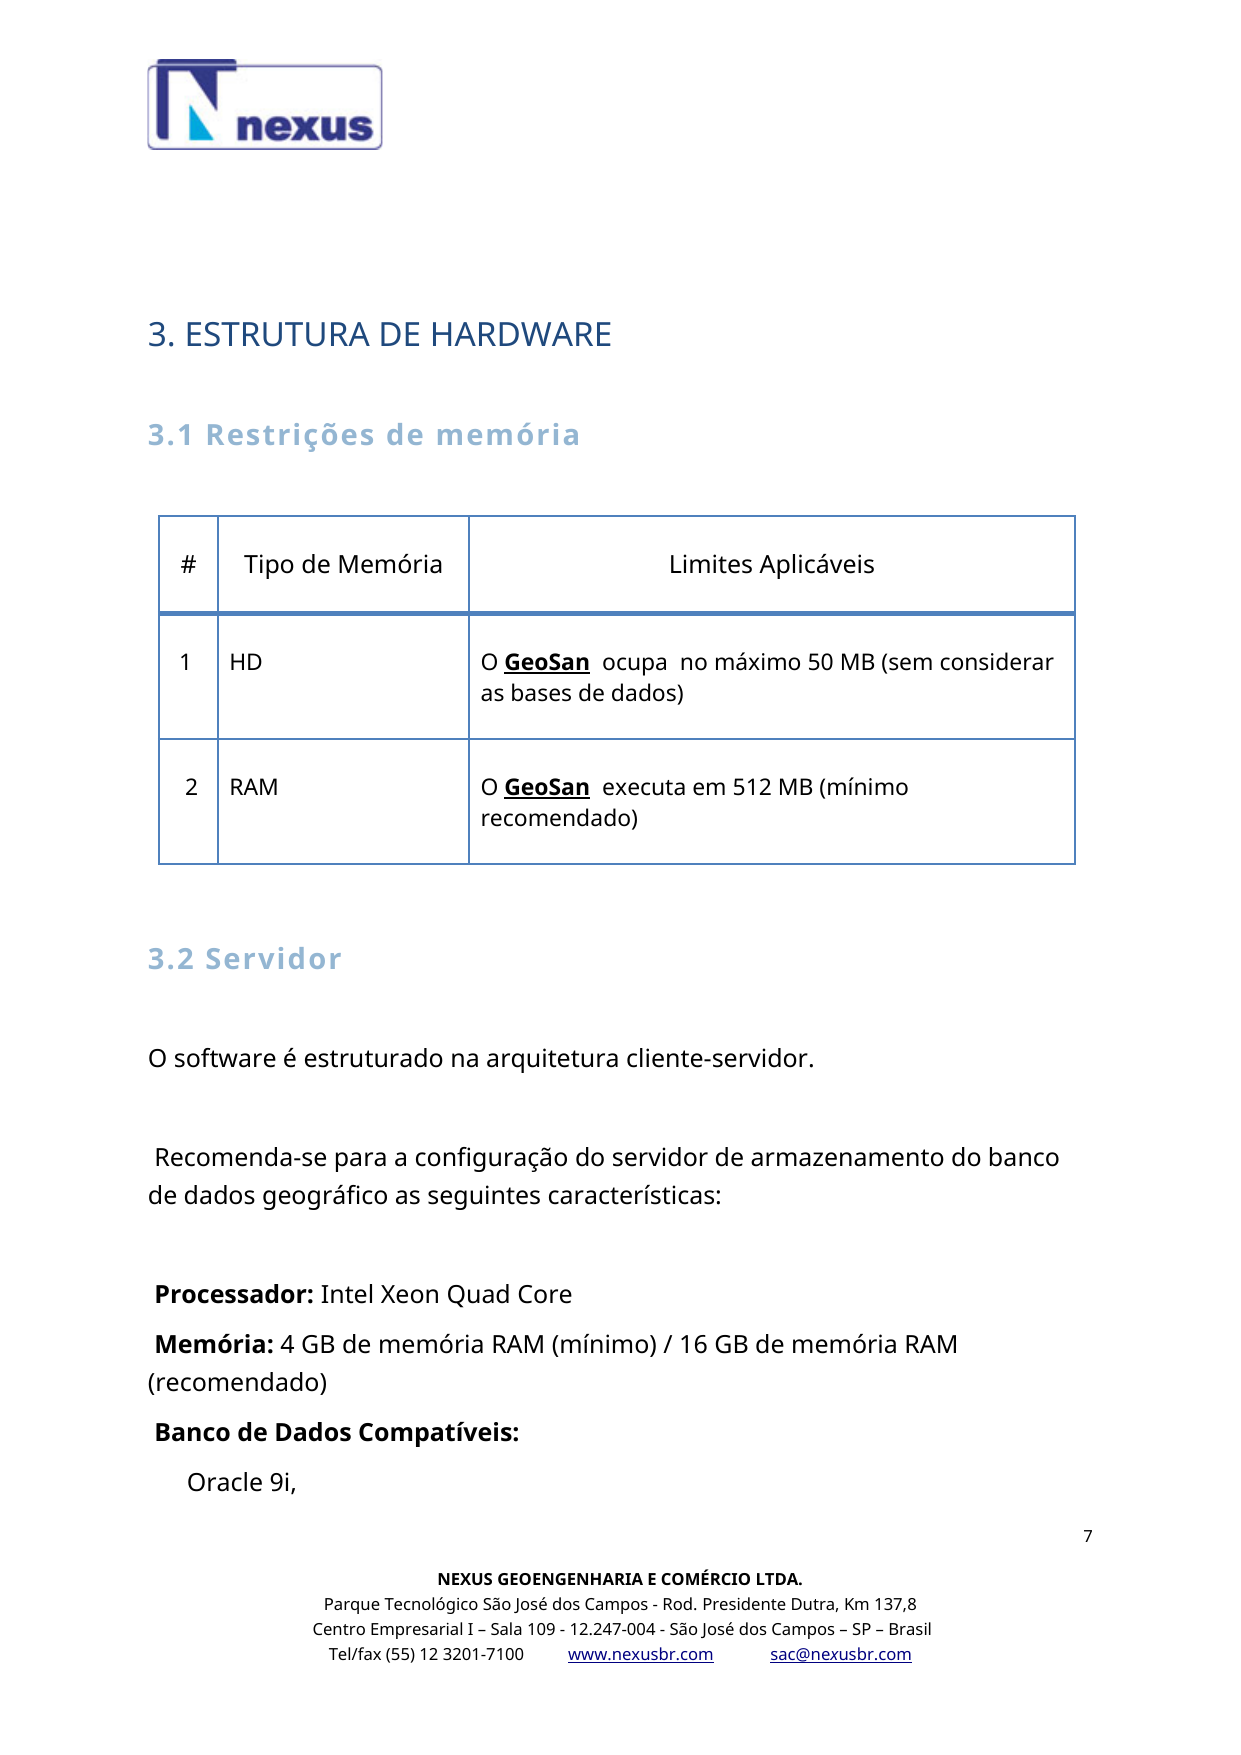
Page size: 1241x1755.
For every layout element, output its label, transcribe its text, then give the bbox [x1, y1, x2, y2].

table_cell 1 [160, 616, 217, 738]
text Oracle 9i, [148, 1464, 1093, 1498]
table_cell O GeoSan executa em 512 MB (mínimo recomendado) [470, 740, 1074, 863]
text O software é estruturado na arquitetura cliente-servidor. [148, 1040, 1093, 1074]
subtitle 3.2 Servidor [148, 938, 1093, 978]
subtitle 3.1 Restrições de memória [148, 415, 1093, 454]
text Processador: Intel Xeon Quad Core [148, 1277, 1093, 1311]
table_cell 2 [160, 740, 217, 863]
text Recomenda-se para a configuração do servidor de armazenamento do banco de dados geográfico as seguintes características: [148, 1140, 1093, 1211]
table_header Limites Aplicáveis [470, 517, 1074, 611]
table_cell HD [219, 616, 468, 738]
table_header Tipo de Memória [219, 517, 468, 611]
subtitle 3. ESTRUTURA DE HARDWARE [148, 311, 1093, 356]
text Memória: 4 GB de memória RAM (mínimo) / 16 GB de memória RAM (recomendado) [148, 1327, 1093, 1398]
table_header # [160, 517, 217, 611]
text Banco de Dados Compatíveis: [148, 1414, 1093, 1448]
table_cell O GeoSan ocupa no máximo 50 MB (sem considerar as bases de dados) [470, 616, 1074, 738]
table_cell RAM [219, 740, 468, 863]
